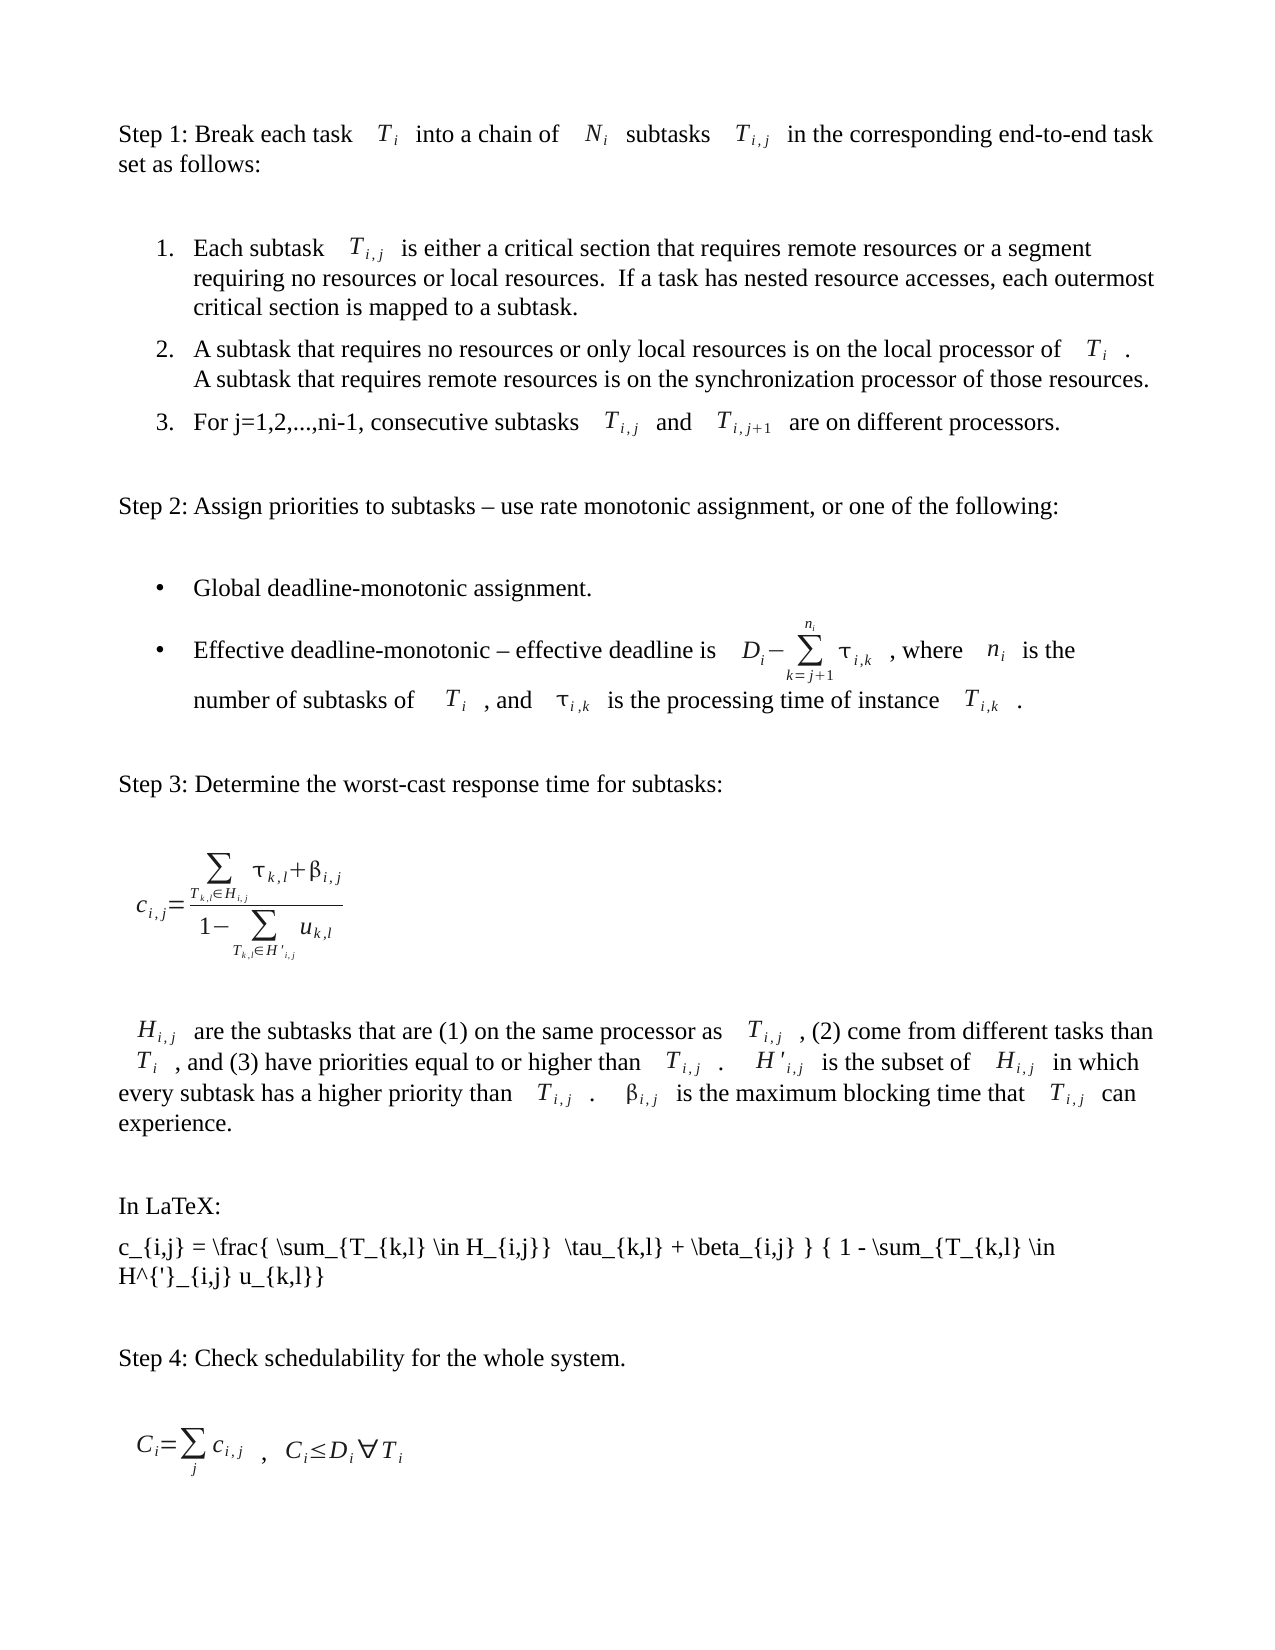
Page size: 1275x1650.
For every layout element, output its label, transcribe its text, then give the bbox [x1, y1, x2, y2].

text Step 2: Assign priorities to subtasks – use rate monotonic assignment, or one of the following: [118, 491, 1157, 519]
text are the subtasks that are (1) on the same processor as , (2) come from different tasks than , and (3) have priorities equal to or higher than . is the subset of in which every subtask has a higher priority than . is the maximum blocking time that can experience. [118, 1015, 1157, 1137]
list Global deadline-monotonic assignment. [156, 573, 1157, 602]
list For j=1,2,...,ni-1, consecutive subtasks and are on different processors. [156, 406, 1157, 437]
text c_{i,j} = \frac{ \sum_{T_{k,l} \in H_{i,j}} \tau_{k,l} + \beta_{i,j} } { 1 - \sum_{T_{k,l} \in H^{'}_{i,j} u_{k,l}} [118, 1232, 1157, 1290]
text Step 4: Check schedulability for the whole system. [118, 1343, 1157, 1372]
text In LaTeX: [118, 1191, 1157, 1220]
list Effective deadline-monotonic – effective deadline is , where is the number of subtasks of , and is the processing time of instance . [156, 614, 1157, 715]
list Each subtask is either a critical section that requires remote resources or a segment requiring no resources or local resources. If a task has nested resource accesses, each outermost critical section is mapped to a subtask. [156, 232, 1157, 321]
text Step 3: Determine the worst-cast response time for subtasks: [118, 769, 1157, 798]
list A subtask that requires no resources or only local resources is on the local processor of . A subtask that requires remote resources is on the synchronization processor of those resources. [156, 333, 1157, 393]
text Step 1: Break each task into a chain of subtasks in the corresponding end-to-end task set as follows: [118, 118, 1157, 178]
text , [118, 1426, 1157, 1477]
